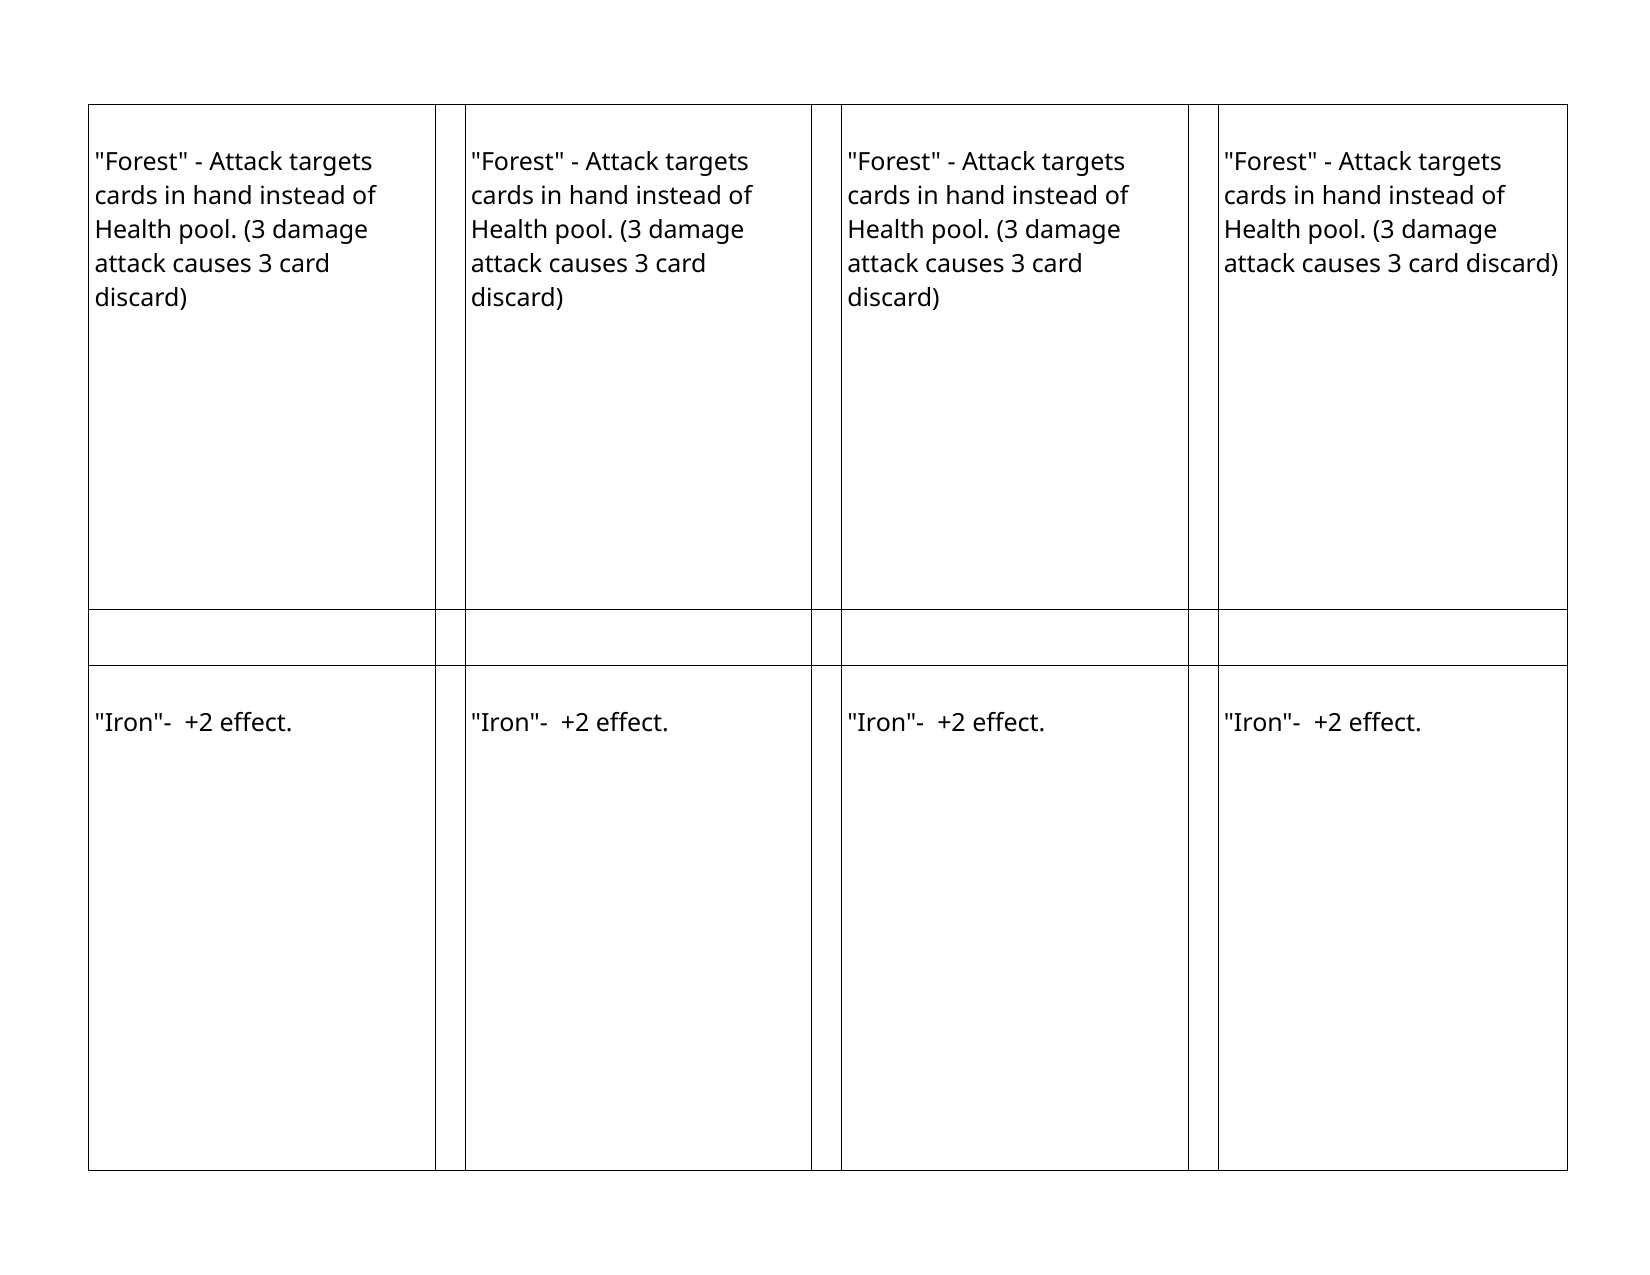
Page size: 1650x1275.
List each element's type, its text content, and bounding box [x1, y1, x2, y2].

table_cell [466, 610, 811, 664]
table_header "Forest" - Attack targets cards in hand instead of Health pool. (3 damage attack causes 3 card discard) [89, 105, 435, 609]
table_cell [842, 610, 1188, 664]
table_cell [436, 666, 465, 1170]
table_header [812, 105, 841, 609]
table_header "Forest" - Attack targets cards in hand instead of Health pool. (3 damage attack causes 3 card discard) [1219, 105, 1567, 609]
table_header "Forest" - Attack targets cards in hand instead of Health pool. (3 damage attack causes 3 card discard) [466, 105, 811, 609]
table_cell [812, 610, 841, 664]
table_cell [1189, 666, 1218, 1170]
table_header [1189, 105, 1218, 609]
table_cell "Iron"- +2 effect. [466, 666, 811, 1170]
table_cell "Iron"- +2 effect. [1219, 666, 1567, 1170]
table_cell "Iron"- +2 effect. [89, 666, 435, 1170]
table_cell [1189, 610, 1218, 664]
table_cell [1219, 610, 1567, 664]
table_header "Forest" - Attack targets cards in hand instead of Health pool. (3 damage attack causes 3 card discard) [842, 105, 1188, 609]
table_cell [436, 610, 465, 664]
table_cell "Iron"- +2 effect. [842, 666, 1188, 1170]
table_header [436, 105, 465, 609]
table_cell [812, 666, 841, 1170]
table_cell [89, 610, 435, 664]
